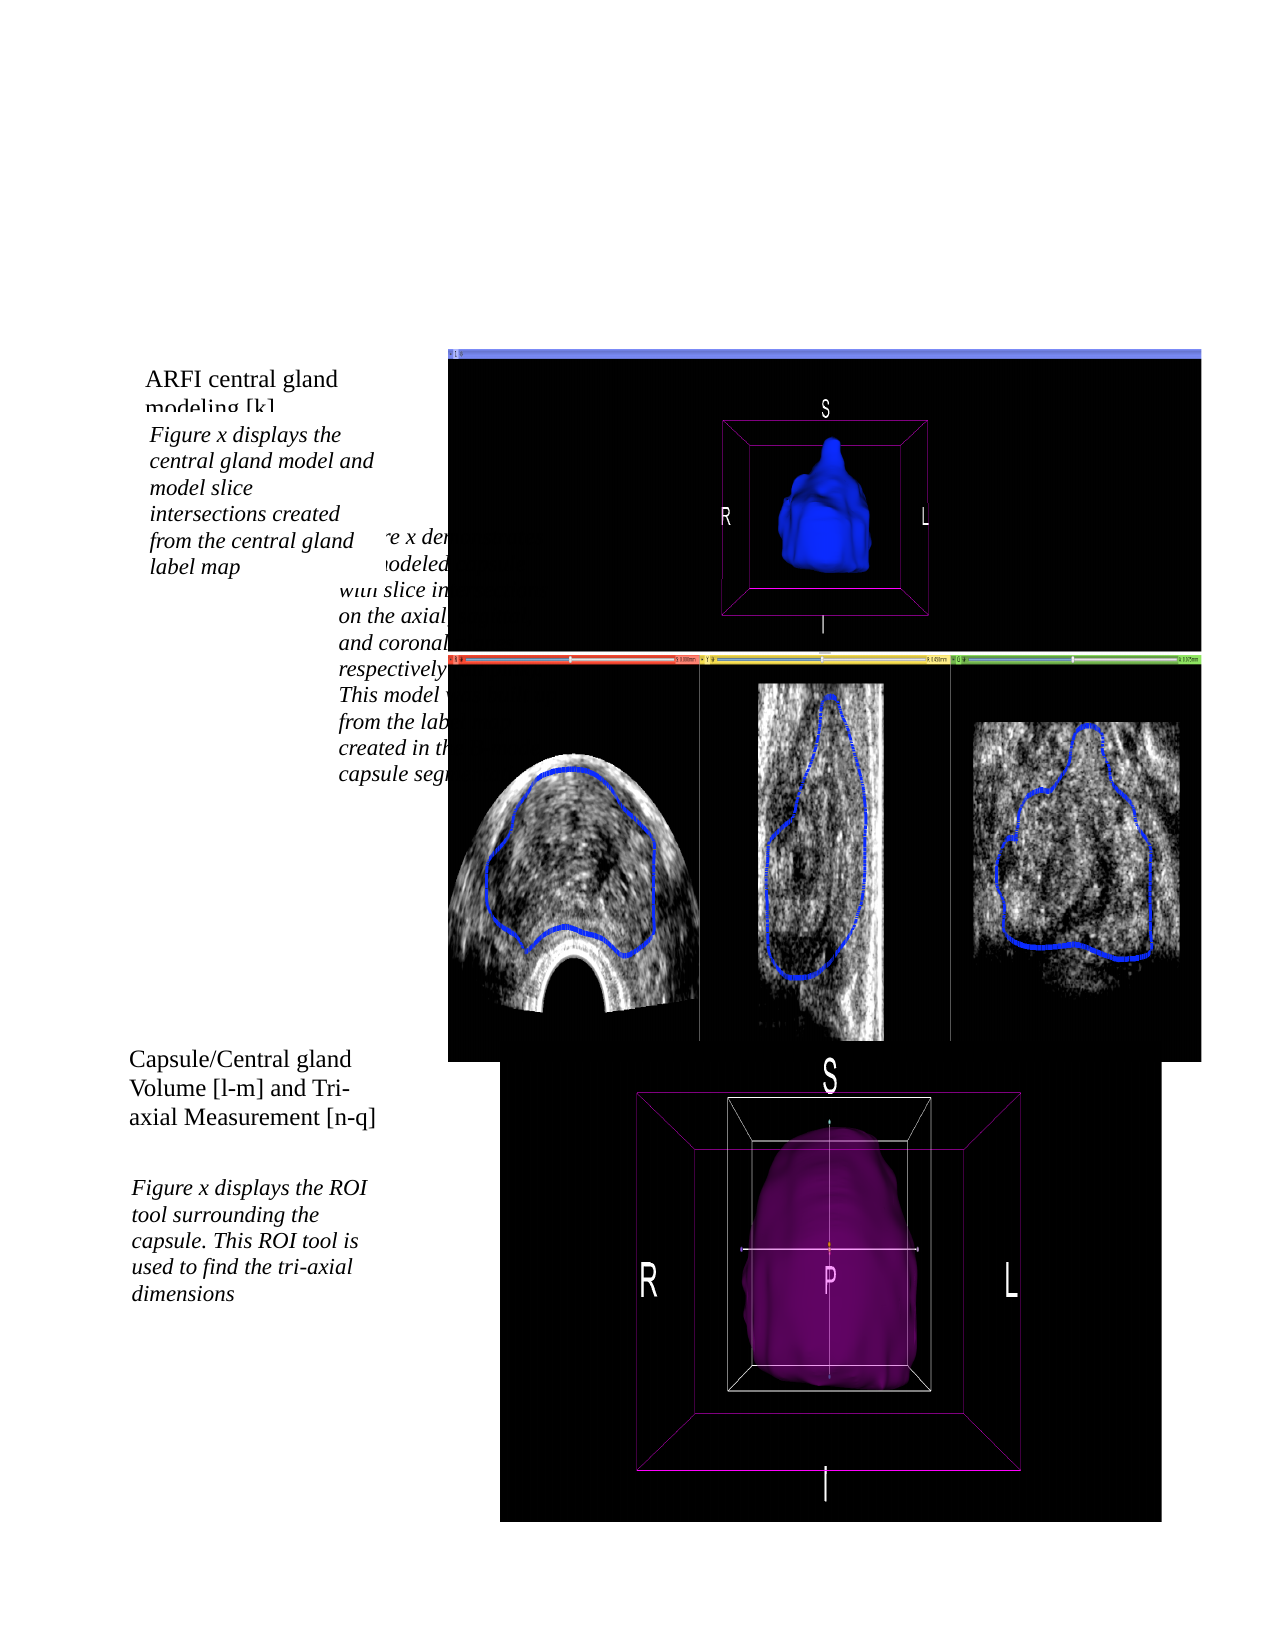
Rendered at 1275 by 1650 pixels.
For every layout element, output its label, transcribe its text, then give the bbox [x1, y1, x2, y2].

text Figure x demonstrates the modeled capsule with slice intersections on the axial, sagittal, and coronal planes respectively (all pink). This model was built up from the label map created in the B-mode capsule segmentation [338, 523, 448, 787]
picture [448, 349, 1202, 1522]
text ARFI central gland modeling [k] [145, 364, 373, 412]
text Figure x displays the central gland model and model slice intersections created from the central gland label map [149, 421, 377, 579]
text Capsule/Central gland Volume [l-m] and Tri-axial Measurement [n-q] [129, 1044, 384, 1131]
text Figure x displays the ROI tool surrounding the capsule. This ROI tool is used to find the tri-axial dimensions [131, 1174, 383, 1306]
